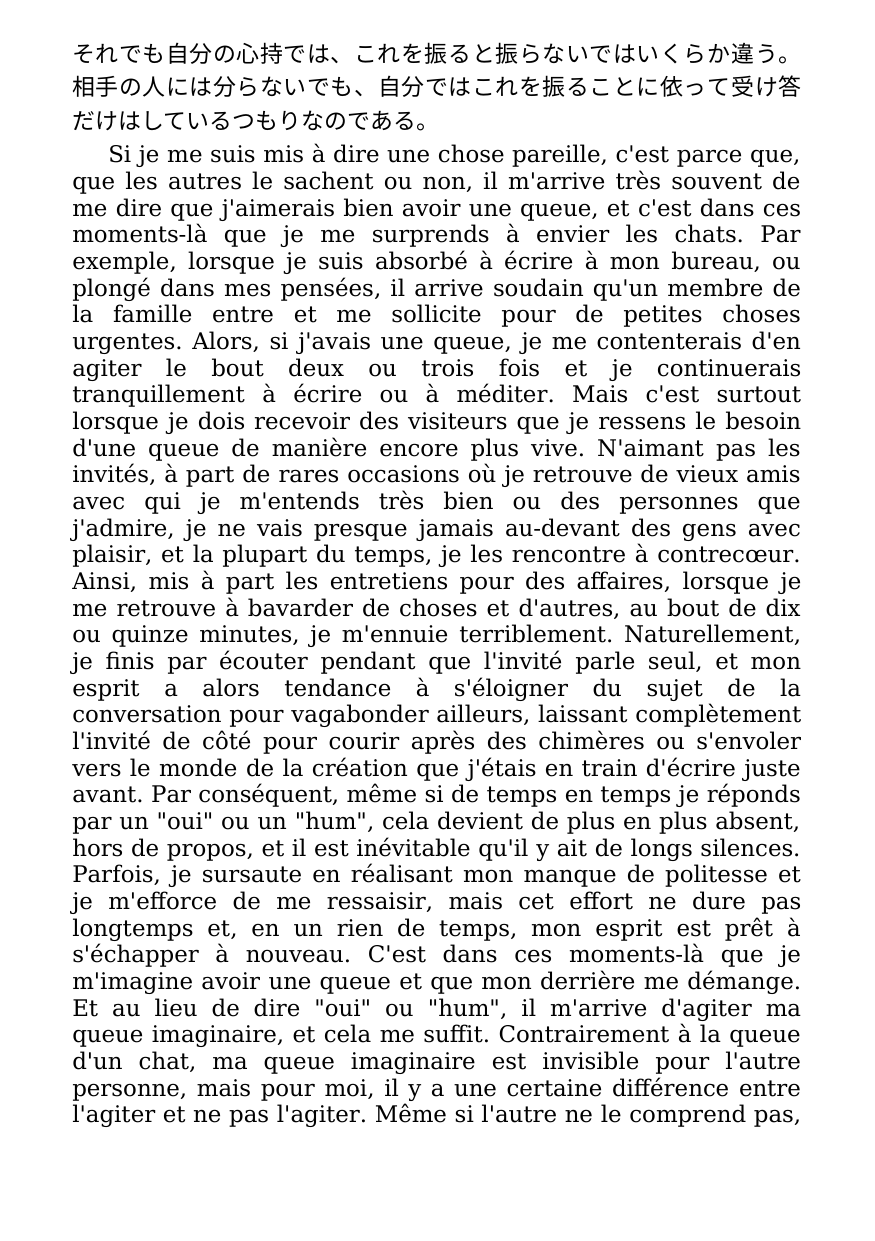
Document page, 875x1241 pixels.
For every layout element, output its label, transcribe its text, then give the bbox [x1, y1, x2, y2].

text Si je me suis mis à dire une chose pareille, c'est parce que, que les autres le sachent ou non, il m'arrive très souvent de me dire que j'aimerais bien avoir une queue, et c'est dans ces moments-là que je me surprends à envier les chats. Par exemple, lorsque je suis absorbé à écrire à mon bureau, ou plongé dans mes pensées, il arrive soudain qu'un membre de la famille entre et me sollicite pour de petites choses urgentes. Alors, si j'avais une queue, je me contenterais d'en agiter le bout deux ou trois fois et je continuerais tranquillement à écrire ou à méditer. Mais c'est surtout lorsque je dois recevoir des visiteurs que je ressens le besoin d'une queue de manière encore plus vive. N'aimant pas les invités, à part de rares occasions où je retrouve de vieux amis avec qui je m'entends très bien ou des personnes que j'admire, je ne vais presque jamais au-devant des gens avec plaisir, et la plupart du temps, je les rencontre à contrecœur. Ainsi, mis à part les entretiens pour des affaires, lorsque je me retrouve à bavarder de choses et d'autres, au bout de dix ou quinze minutes, je m'ennuie terriblement. Naturellement, je finis par écouter pendant que l'invité parle seul, et mon esprit a alors tendance à s'éloigner du sujet de la conversation pour vagabonder ailleurs, laissant complètement l'invité de côté pour courir après des chimères ou s'envoler vers le monde de la création que j'étais en train d'écrire juste avant. Par conséquent, même si de temps en temps je réponds par un "oui" ou un "hum", cela devient de plus en plus absent, hors de propos, et il est inévitable qu'il y ait de longs silences. Parfois, je sursaute en réalisant mon manque de politesse et je m'efforce de me ressaisir, mais cet effort ne dure pas longtemps et, en un rien de temps, mon esprit est prêt à s'échapper à nouveau. C'est dans ces moments-là que je m'imagine avoir une queue et que mon derrière me démange. Et au lieu de dire "oui" ou "hum", il m'arrive d'agiter ma queue imaginaire, et cela me suffit. Contrairement à la queue d'un chat, ma queue imaginaire est invisible pour l'autre personne, mais pour moi, il y a une certaine différence entre l'agiter et ne pas l'agiter. Même si l'autre ne le comprend pas, [72, 142, 802, 1128]
text それでも自分の心持では、これを振ると振らないではいくらか違う。相手の人には分らないでも、自分ではこれを振ることに依って受け答だけはしているつもりなのである。 [72, 36, 802, 136]
